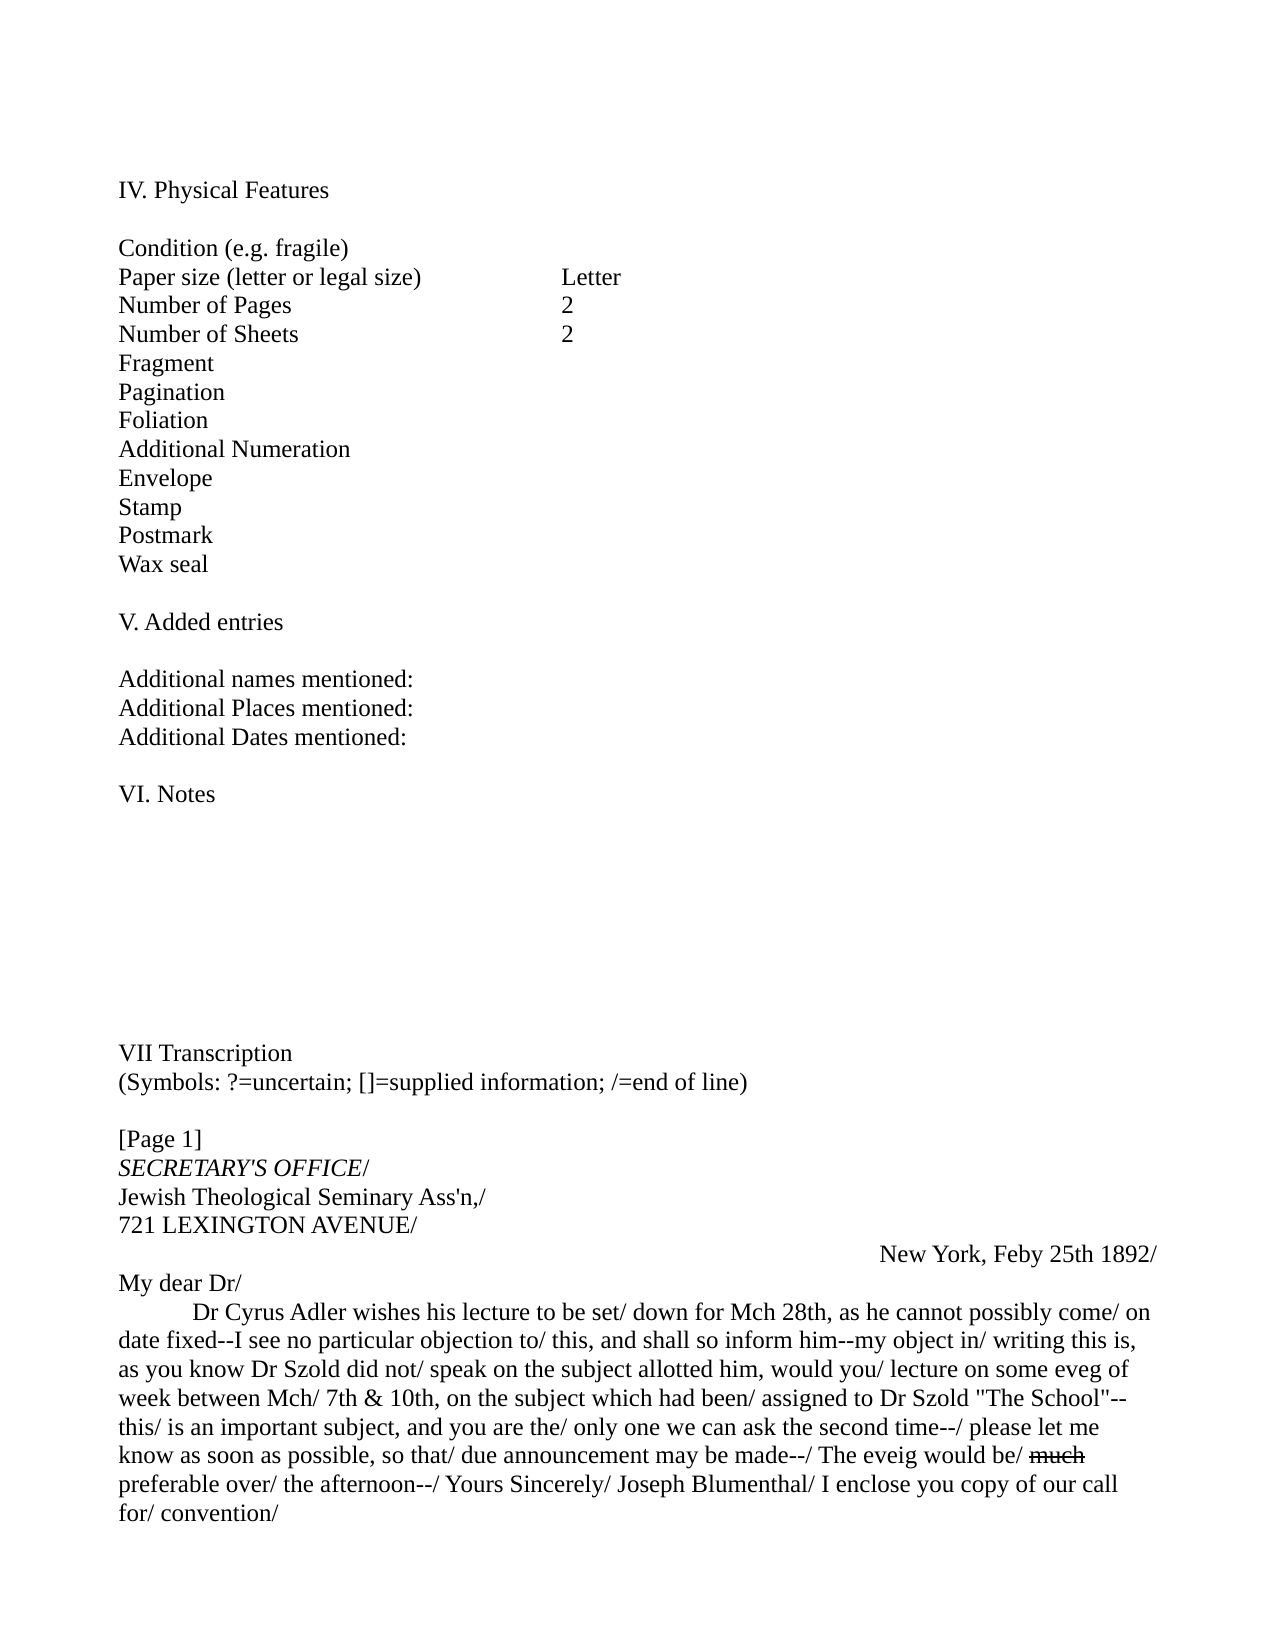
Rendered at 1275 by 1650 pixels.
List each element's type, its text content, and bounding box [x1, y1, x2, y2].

text [Page 1] [118, 1124, 1157, 1153]
text VI. Notes [118, 779, 1157, 808]
text Postma rk [118, 521, 1157, 549]
text Additional Numeration [118, 434, 1157, 463]
text My dear Dr/ [118, 1268, 1157, 1297]
text (Symbols: ?=uncertain; []=supplied information; /=end of line) [118, 1067, 1157, 1096]
text Number of Sheets 2 [118, 319, 1157, 348]
text New York, Feby 25th 1892/ [118, 1239, 1157, 1268]
text Pagination [118, 377, 1157, 406]
text Dr Cyrus Adler wishes his lecture to be set/ down for Mch 28th, as he cannot possibly come/ on date fixed--I see no particular objection to/ this, and shall so inform him--my object in/ writing this is, as you know Dr Szold did not/ speak on the subject allotted him, would you/ lecture on some eveg of week between Mch/ 7th & 10th, on the subject which had been/ assigned to Dr Szold "The School"--this/ is an important subject, and you are the/ only one we can ask the second time--/ please let me know as soon as possible, so that/ due announcement may be made--/ The eveig would be/ much preferable over/ the afternoon--/ Yours Sincerely/ Joseph Blumenthal/ I enclose you copy of our call for/ convention/ [118, 1297, 1157, 1527]
text Wax seal [118, 549, 1157, 578]
text V. Added entries [118, 607, 1157, 636]
text VII Transcription [118, 1038, 1157, 1067]
text Paper size (letter or legal size) Letter [118, 262, 1157, 291]
text Condition (e.g. fragile) [118, 233, 1157, 262]
text IV. Physical Features [118, 176, 1157, 204]
text Additional Dates mentioned: [118, 722, 1157, 751]
text Foliation [118, 406, 1157, 434]
text Number of Pages 2 [118, 291, 1157, 319]
text SECRETARY'S OFFICE/ [118, 1153, 1157, 1182]
text 721 LEXINGTON AVENUE/ [118, 1211, 1157, 1239]
text Stamp [118, 492, 1157, 521]
text Jewish Theological Seminary Ass'n,/ [118, 1182, 1157, 1211]
text Additional names mentioned: [118, 664, 1157, 693]
text Additional Places mentioned: [118, 693, 1157, 722]
text Fragment [118, 348, 1157, 377]
text Envelope [118, 463, 1157, 492]
